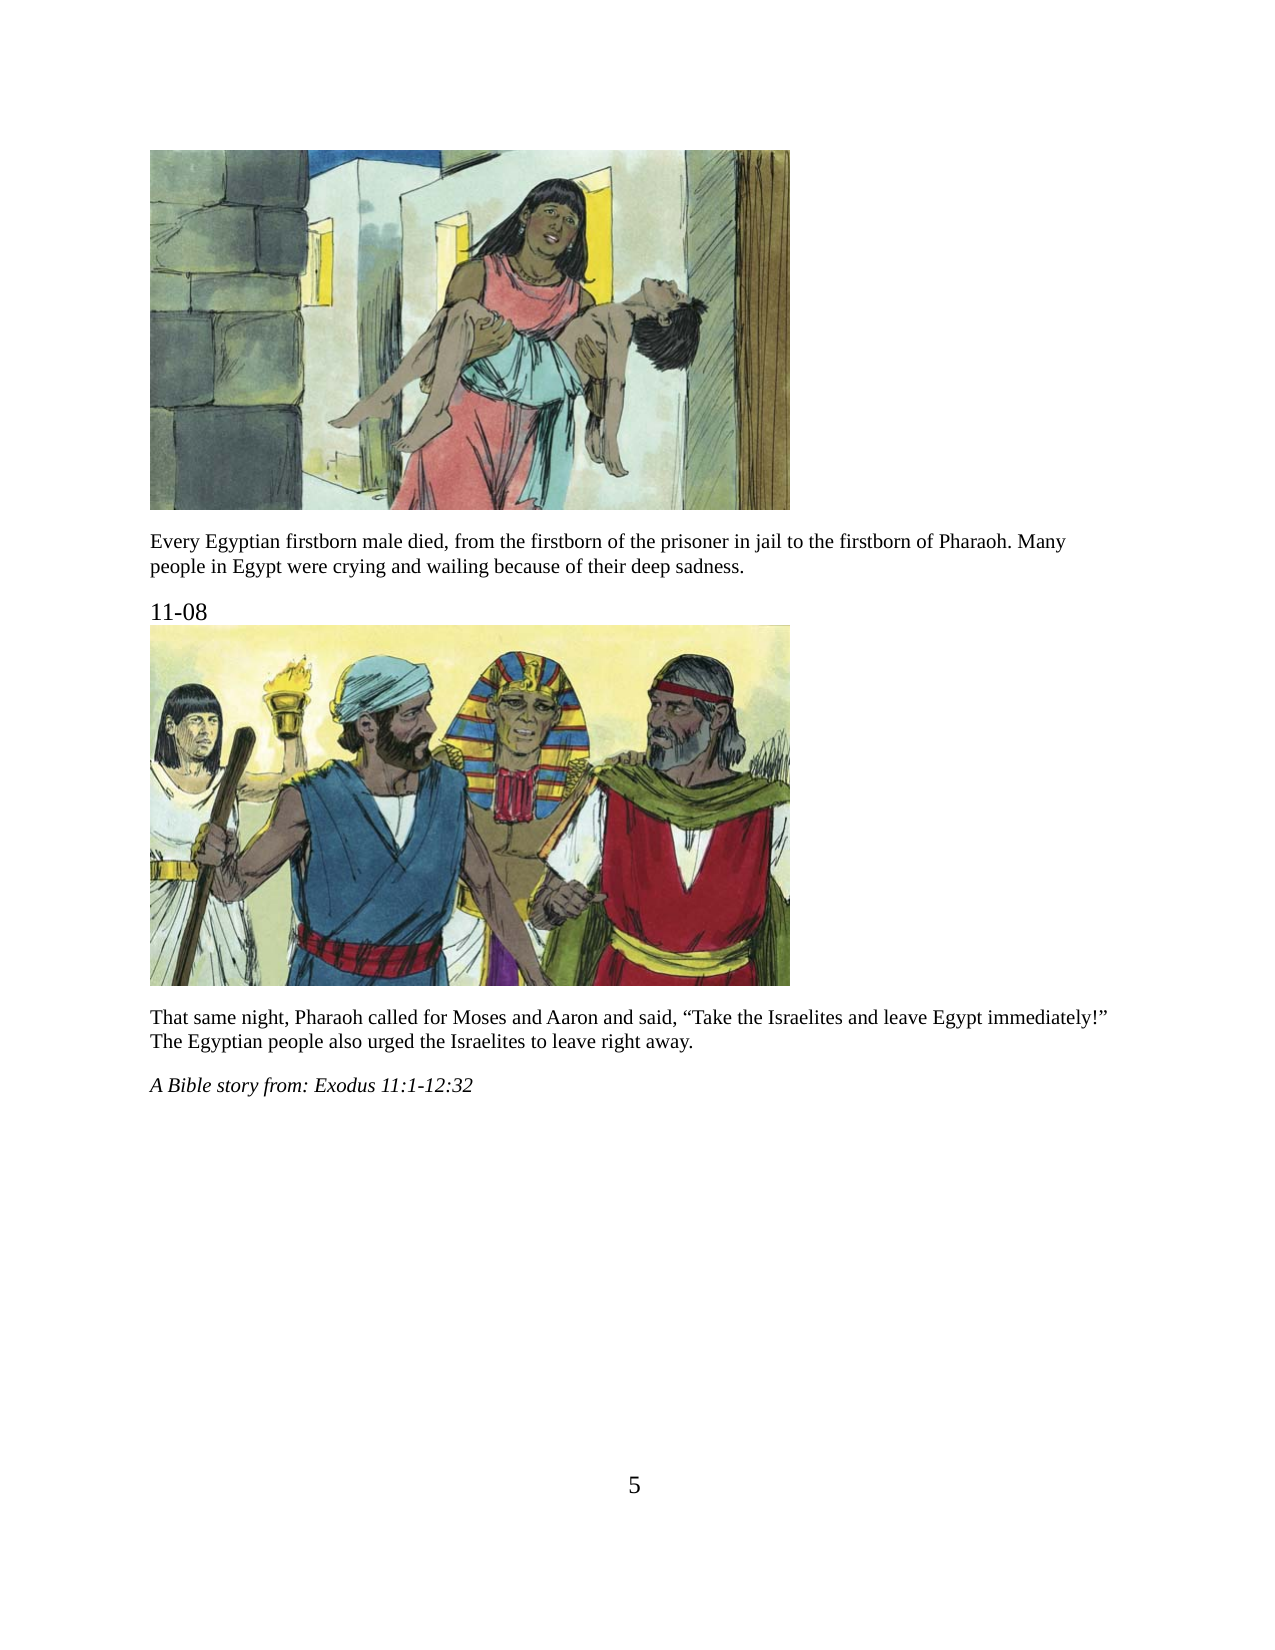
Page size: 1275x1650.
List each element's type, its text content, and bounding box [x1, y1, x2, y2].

text Every Egyptian firstborn male died, from the firstborn of the prisoner in jail to the firstborn of Pharaoh. Many people in Egypt were crying and wailing because of their deep sadness. [150, 529, 1125, 578]
text A Bible story from: Exodus 11:1-12:32 [150, 1073, 1125, 1097]
subtitle 11-08 [150, 597, 1125, 626]
text That same night, Pharaoh called for Moses and Aaron and said, “Take the Israelites and leave Egypt immediately!” The Egyptian people also urged the Israelites to leave right away. [150, 1005, 1125, 1053]
picture [150, 150, 790, 510]
picture [150, 625, 790, 986]
